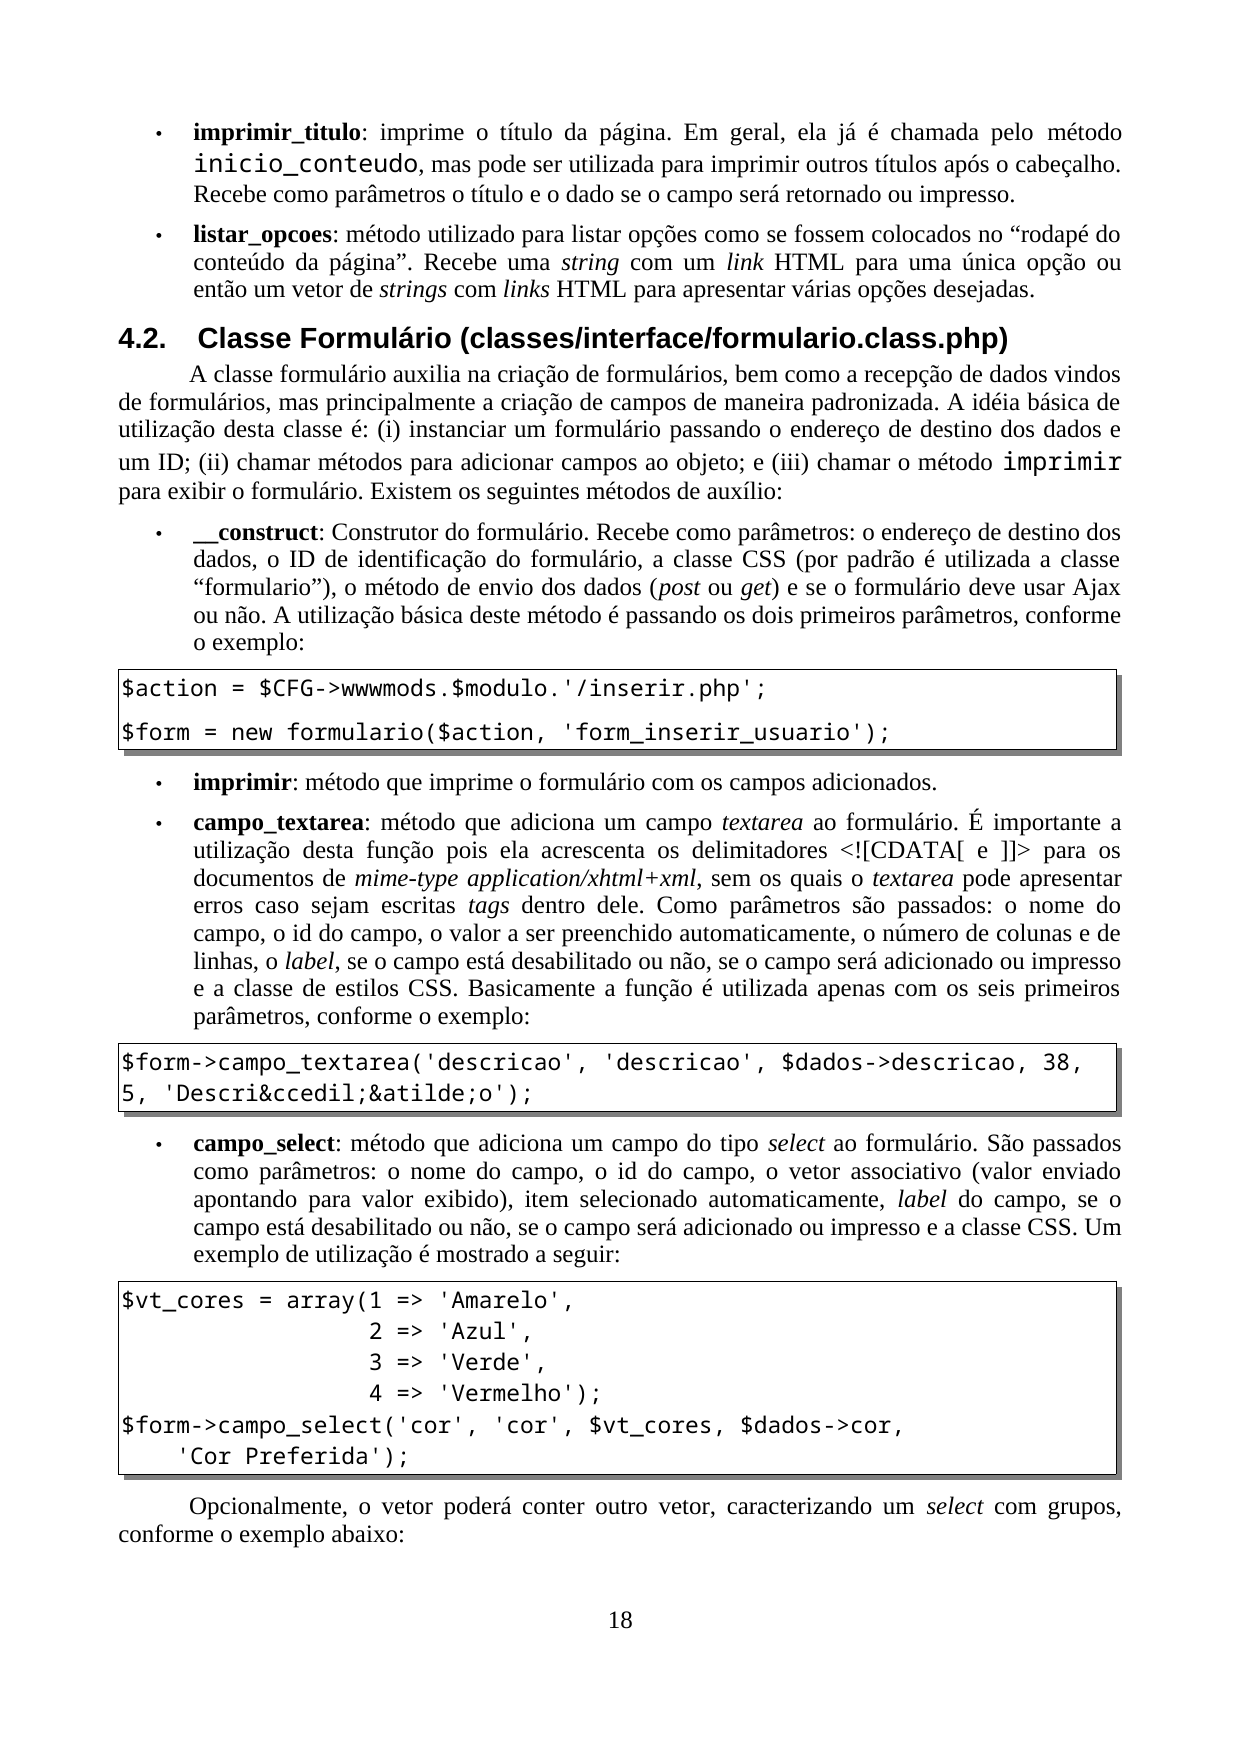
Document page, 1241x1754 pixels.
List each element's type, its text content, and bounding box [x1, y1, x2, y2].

list imprimir: método que imprime o formulário com os campos adicionados. [156, 768, 1122, 796]
text A classe formulário auxilia na criação de formulários, bem como a recepção de dados vindos de formulários, mas principalmente a criação de campos de maneira padronizada. A idéia básica de utilização desta classe é: (i) instanciar um formulário passando o endereço de destino dos dados e um ID; (ii) chamar métodos para adicionar campos ao objeto; e (iii) chamar o método imprimir para exibir o formulário. Existem os seguintes métodos de auxílio: [118, 360, 1122, 505]
text Opcionalmente, o vetor poderá conter outro vetor, caracterizando um select com grupos, conforme o exemplo abaixo: [118, 1492, 1122, 1548]
subtitle Classe Formulário (classes/interface/formulario.class.php) [118, 322, 1122, 354]
text $action = $CFG->wwwmods.$modulo.'/inserir.php'; [119, 670, 1116, 703]
list imprimir_titulo: imprime o título da página. Em geral, ela já é chamada pelo método inicio_conteudo, mas pode ser utilizada para imprimir outros títulos após o cabeçalho. Recebe como parâmetros o título e o dado se o campo será retornado ou impresso. [156, 118, 1122, 208]
list campo_textarea: método que adiciona um campo textarea ao formulário. É importante a utilização desta função pois ela acrescenta os delimitadores <![CDATA[ e ]]> para os documentos de mime-type application/xhtml+xml, sem os quais o textarea pode apresentar erros caso sejam escritas tags dentro dele. Como parâmetros são passados: o nome do campo, o id do campo, o valor a ser preenchido automaticamente, o número de colunas e de linhas, o label, se o campo está desabilitado ou não, se o campo será adicionado ou impresso e a classe de estilos CSS. Basicamente a função é utilizada apenas com os seis primeiros parâmetros, conforme o exemplo: [156, 808, 1122, 1030]
list $form = new formulario($action, 'form_inserir_usuario'); [119, 712, 1116, 749]
list listar_opcoes: método utilizado para listar opções como se fossem colocados no “rodapé do conteúdo da página”. Recebe uma string com um link HTML para uma única opção ou então um vetor de strings com links HTML para apresentar várias opções desejadas. [156, 220, 1122, 303]
list __construct: Construtor do formulário. Recebe como parâmetros: o endereço de destino dos dados, o ID de identificação do formulário, a classe CSS (por padrão é utilizada a classe “formulario”), o método de envio dos dados (post ou get) e se o formulário deve usar Ajax ou não. A utilização básica deste método é passando os dois primeiros parâmetros, conforme o exemplo: [156, 518, 1122, 656]
text $vt_cores = array(1 => 'Amarelo', 2 => 'Azul', 3 => 'Verde', 4 => 'Vermelho'); $form->campo_select('cor', 'cor', $vt_cores, $dados->cor, 'Cor Preferida'); [119, 1282, 1116, 1474]
list $form->campo_textarea('descricao', 'descricao', $dados->descricao, 38, 5, 'Descri&ccedil;&atilde;o'); [119, 1044, 1116, 1111]
list campo_select: método que adiciona um campo do tipo select ao formulário. São passados como parâmetros: o nome do campo, o id do campo, o vetor associativo (valor enviado apontando para valor exibido), item selecionado automaticamente, label do campo, se o campo está desabilitado ou não, se o campo será adicionado ou impresso e a classe CSS. Um exemplo de utilização é mostrado a seguir: [156, 1129, 1122, 1268]
